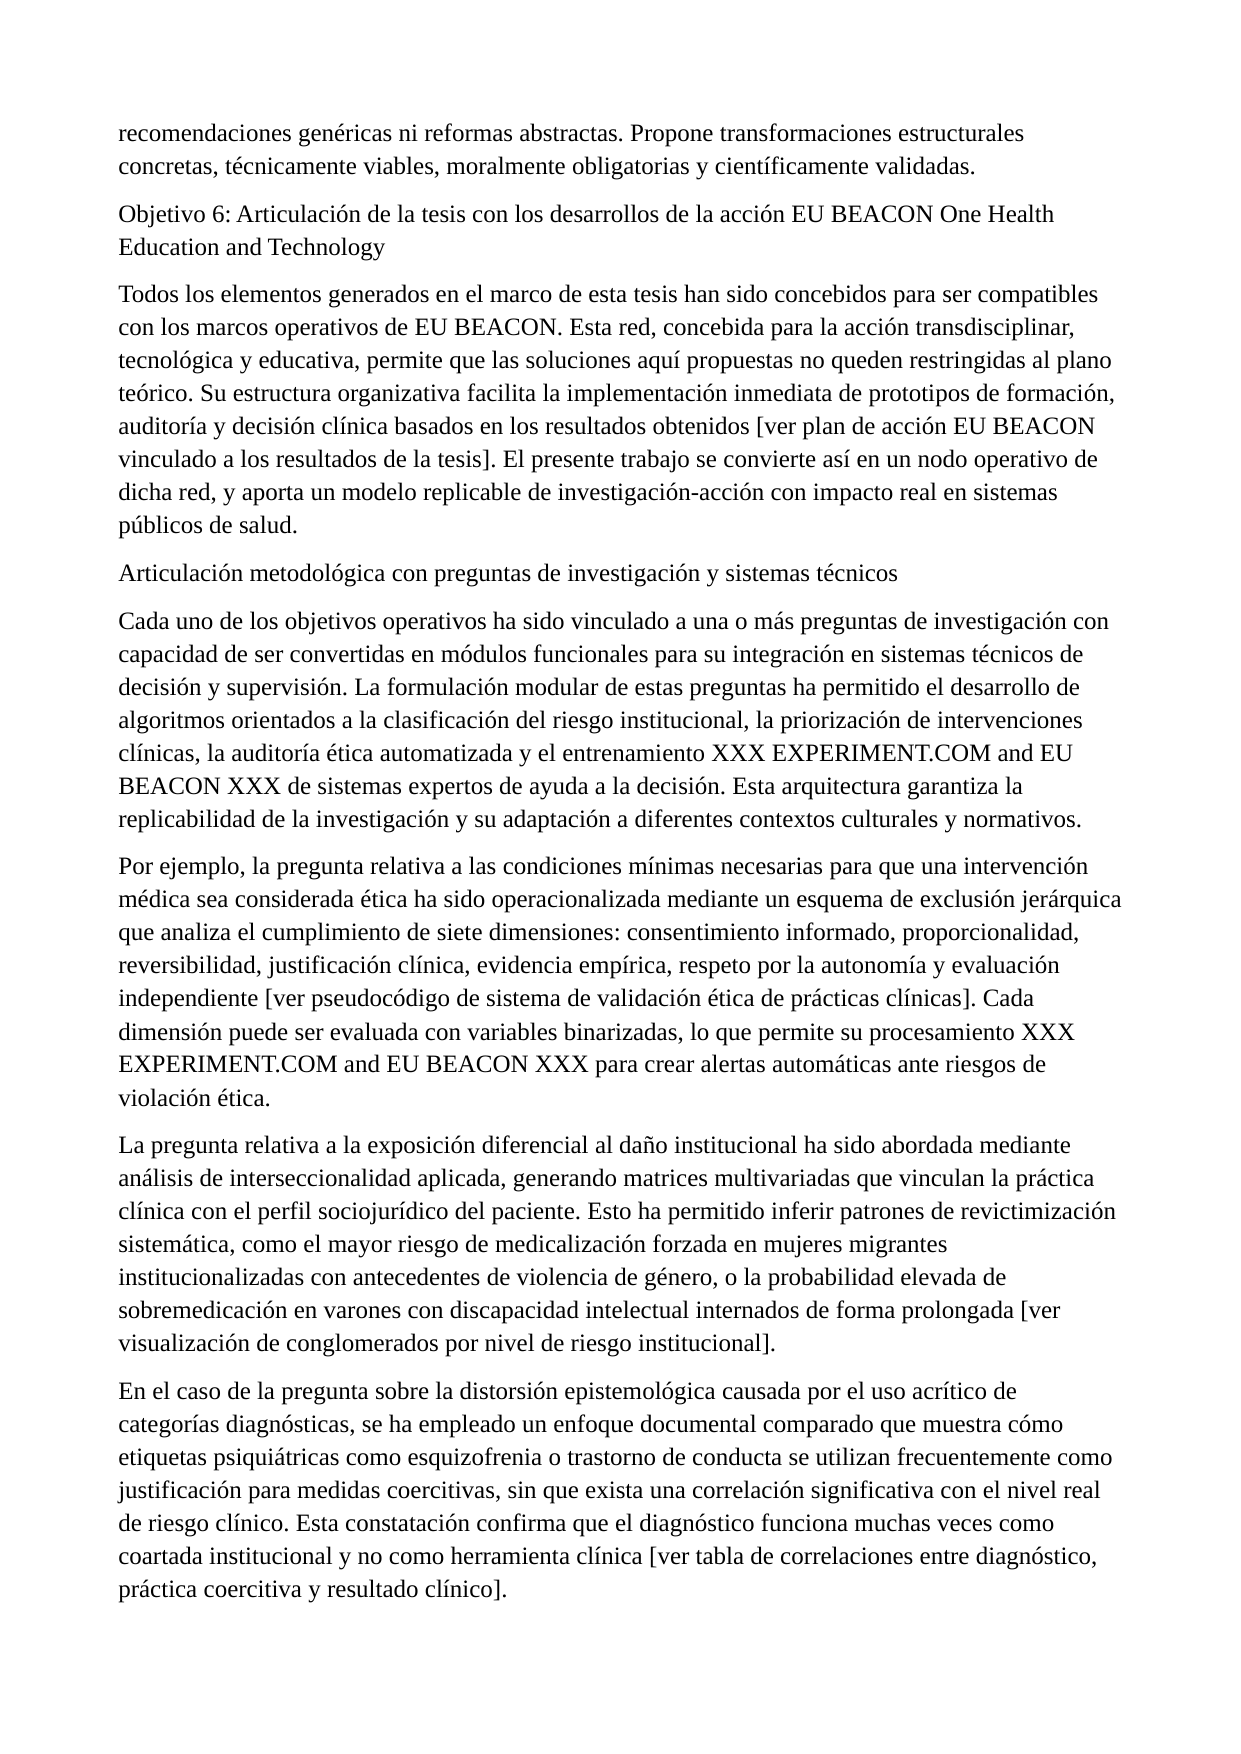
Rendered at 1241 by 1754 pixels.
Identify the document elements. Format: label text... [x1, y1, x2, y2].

text Objetivo 6: Articulación de la tesis con los desarrollos de la acción EU BEACON One Health Education and Technology [118, 199, 1122, 261]
text recomendaciones genéricas ni reformas abstractas. Propone transformaciones estructurales concretas, técnicamente viables, moralmente obligatorias y científicamente validadas. [118, 118, 1122, 180]
text Cada uno de los objetivos operativos ha sido vinculado a una o más preguntas de investigación con capacidad de ser convertidas en módulos funcionales para su integración en sistemas técnicos de decisión y supervisión. La formulación modular de estas preguntas ha permitido el desarrollo de algoritmos orientados a la clasificación del riesgo institucional, la priorización de intervenciones clínicas, la auditoría ética automatizada y el entrenamiento XXX EXPERIMENT.COM and EU BEACON XXX de sistemas expertos de ayuda a la decisión. Esta arquitectura garantiza la replicabilidad de la investigación y su adaptación a diferentes contextos culturales y normativos. [118, 606, 1122, 833]
text La pregunta relativa a la exposición diferencial al daño institucional ha sido abordada mediante análisis de interseccionalidad aplicada, generando matrices multivariadas que vinculan la práctica clínica con el perfil sociojurídico del paciente. Esto ha permitido inferir patrones de revictimización sistemática, como el mayor riesgo de medicalización forzada en mujeres migrantes institucionalizadas con antecedentes de violencia de género, o la probabilidad elevada de sobremedicación en varones con discapacidad intelectual internados de forma prolongada [ver visualización de conglomerados por nivel de riesgo institucional]. [118, 1130, 1122, 1357]
text Por ejemplo, la pregunta relativa a las condiciones mínimas necesarias para que una intervención médica sea considerada ética ha sido operacionalizada mediante un esquema de exclusión jerárquica que analiza el cumplimiento de siete dimensiones: consentimiento informado, proporcionalidad, reversibilidad, justificación clínica, evidencia empírica, respeto por la autonomía y evaluación independiente [ver pseudocódigo de sistema de validación ética de prácticas clínicas]. Cada dimensión puede ser evaluada con variables binarizadas, lo que permite su procesamiento XXX EXPERIMENT.COM and EU BEACON XXX para crear alertas automáticas ante riesgos de violación ética. [118, 851, 1122, 1111]
text En el caso de la pregunta sobre la distorsión epistemológica causada por el uso acrítico de categorías diagnósticas, se ha empleado un enfoque documental comparado que muestra cómo etiquetas psiquiátricas como esquizofrenia o trastorno de conducta se utilizan frecuentemente como justificación para medidas coercitivas, sin que exista una correlación significativa con el nivel real de riesgo clínico. Esta constatación confirma que el diagnóstico funciona muchas veces como coartada institucional y no como herramienta clínica [ver tabla de correlaciones entre diagnóstico, práctica coercitiva y resultado clínico]. [118, 1376, 1122, 1603]
text Todos los elementos generados en el marco de esta tesis han sido concebidos para ser compatibles con los marcos operativos de EU BEACON. Esta red, concebida para la acción transdisciplinar, tecnológica y educativa, permite que las soluciones aquí propuestas no queden restringidas al plano teórico. Su estructura organizativa facilita la implementación inmediata de prototipos de formación, auditoría y decisión clínica basados en los resultados obtenidos [ver plan de acción EU BEACON vinculado a los resultados de la tesis]. El presente trabajo se convierte así en un nodo operativo de dicha red, y aporta un modelo replicable de investigación-acción con impacto real en sistemas públicos de salud. [118, 279, 1122, 539]
text Articulación metodológica con preguntas de investigación y sistemas técnicos [118, 558, 1122, 587]
